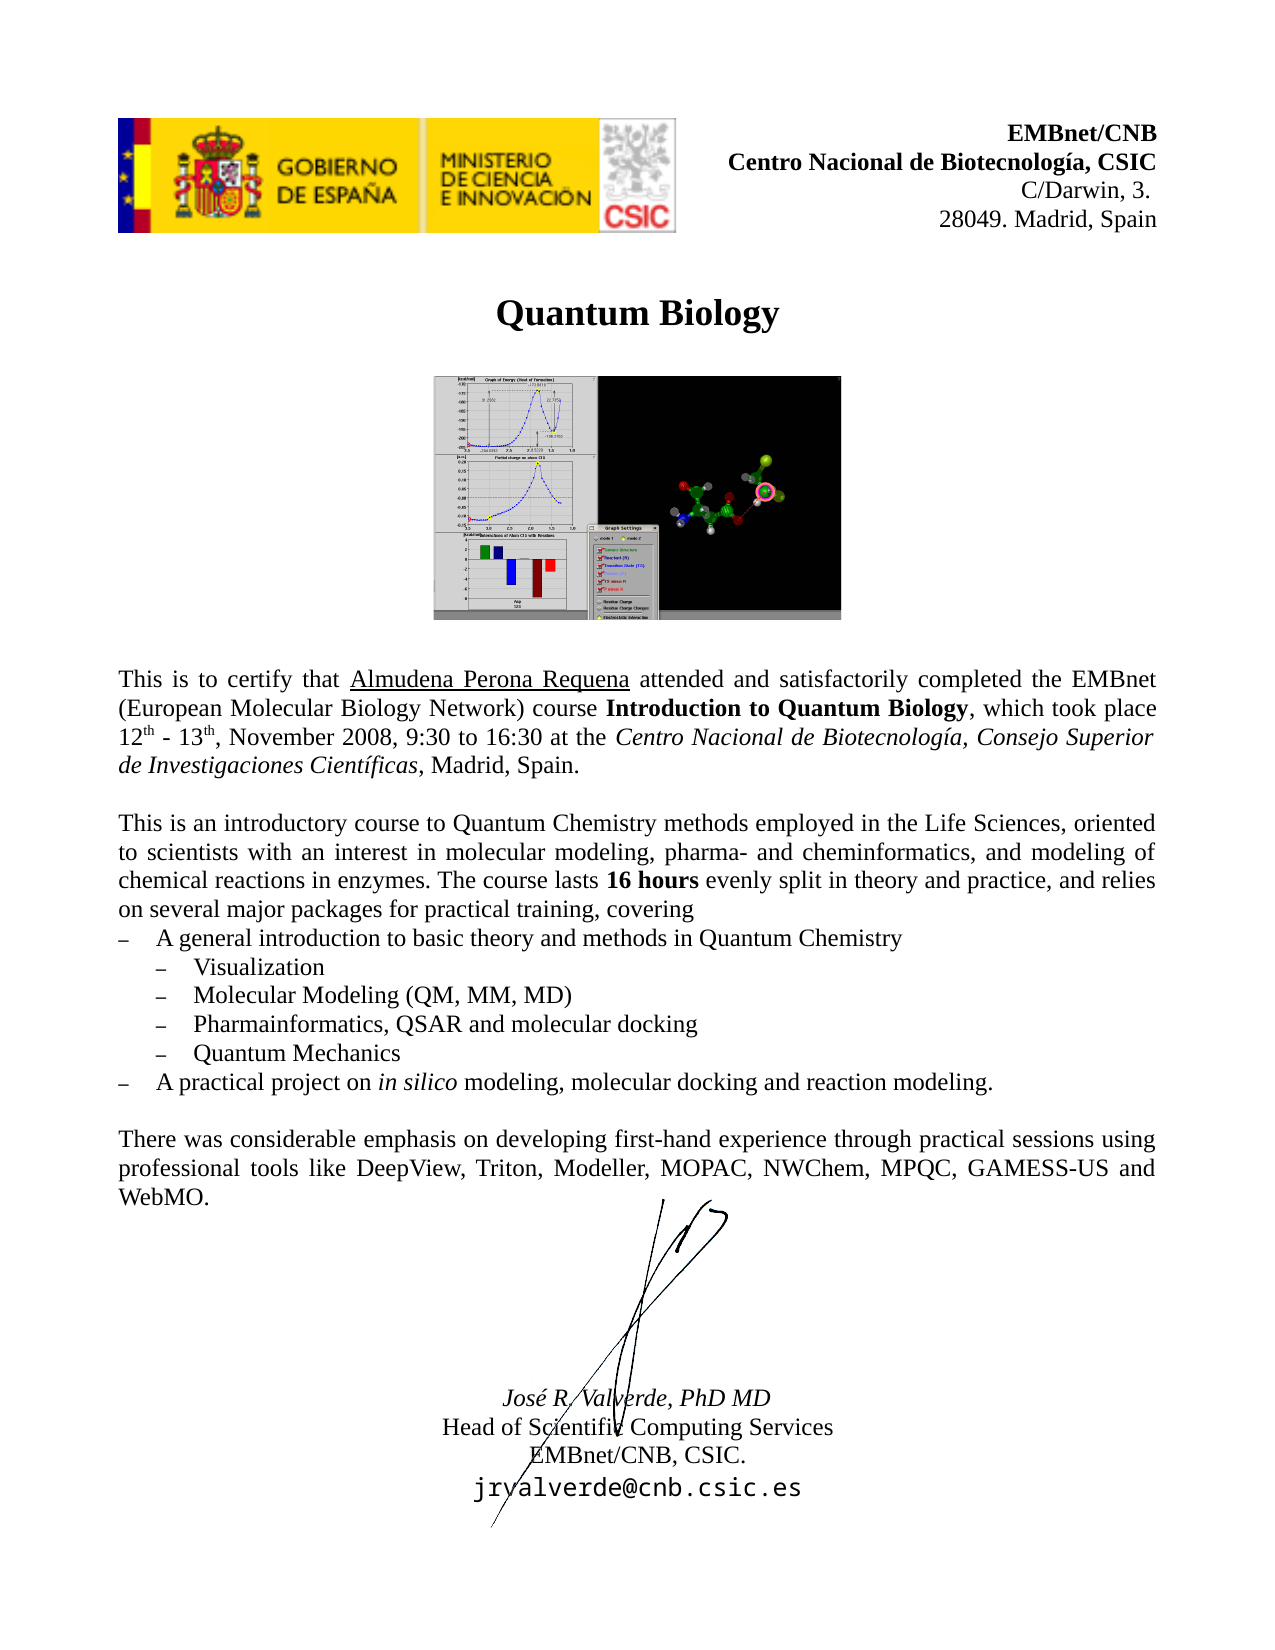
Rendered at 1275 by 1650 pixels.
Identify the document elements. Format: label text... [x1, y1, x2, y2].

list Visualization [156, 952, 1157, 981]
picture [433, 376, 842, 620]
text C/Darwin, 3. [677, 176, 1157, 204]
text José R. Valverde, PhD MD [785, 1383, 1157, 1412]
text This is to certify that Almudena Perona Requena attended and satisfactorily completed the EMBnet (European Molecular Biology Network) course Introduction to Quantum Biology, which took place 12th - 13th, November 2008, 9:30 to 16:30 at the Centro Nacional de Biotecnología, Consejo Superior de Investigaciones Científicas, Madrid, Spain. [118, 664, 1157, 779]
text Quantum Biology [118, 291, 1157, 334]
list Quantum Mechanics [156, 1038, 1157, 1067]
text 28049. Madrid, Spain [677, 204, 1157, 233]
list Pharmainformatics, QSAR and molecular docking [156, 1009, 1157, 1038]
text jrvalverde@cnb.csic.es [118, 1469, 472, 1503]
list A practical project on in silico modeling, molecular docking and reaction modeling. [118, 1067, 1157, 1096]
text jrvalverde@cnb.csic.es [785, 1469, 1157, 1503]
picture [118, 118, 677, 233]
list Molecular Modeling (QM, MM, MD) [156, 981, 1157, 1009]
text EMBnet/CNB, CSIC. [118, 1441, 472, 1469]
text Head of Scientific Computing Services [118, 1412, 472, 1441]
text EMBnet/CNB [677, 118, 1157, 147]
text EMBnet/CNB, CSIC. [785, 1441, 1157, 1469]
text This is an introductory course to Quantum Chemistry methods employed in the Life Sciences, oriented to scientists with an interest in molecular modeling, pharma- and cheminformatics, and modeling of chemical reactions in enzymes. The course lasts 16 hours evenly split in theory and practice, and relies on several major packages for practical training, covering [118, 808, 1157, 923]
picture [472, 1168, 785, 1551]
text There was considerable emphasis on developing first-hand experience through practical sessions using professional tools like DeepView, Triton, Modeller, MOPAC, NWChem, MPQC, GAMESS-US and WebMO. [118, 1124, 1157, 1211]
text Centro Nacional de Biotecnología, CSIC [677, 147, 1157, 176]
list A general introduction to basic theory and methods in Quantum Chemistry [118, 923, 1157, 952]
text José R. Valverde, PhD MD [118, 1383, 472, 1412]
text Head of Scientific Computing Services [785, 1412, 1157, 1441]
